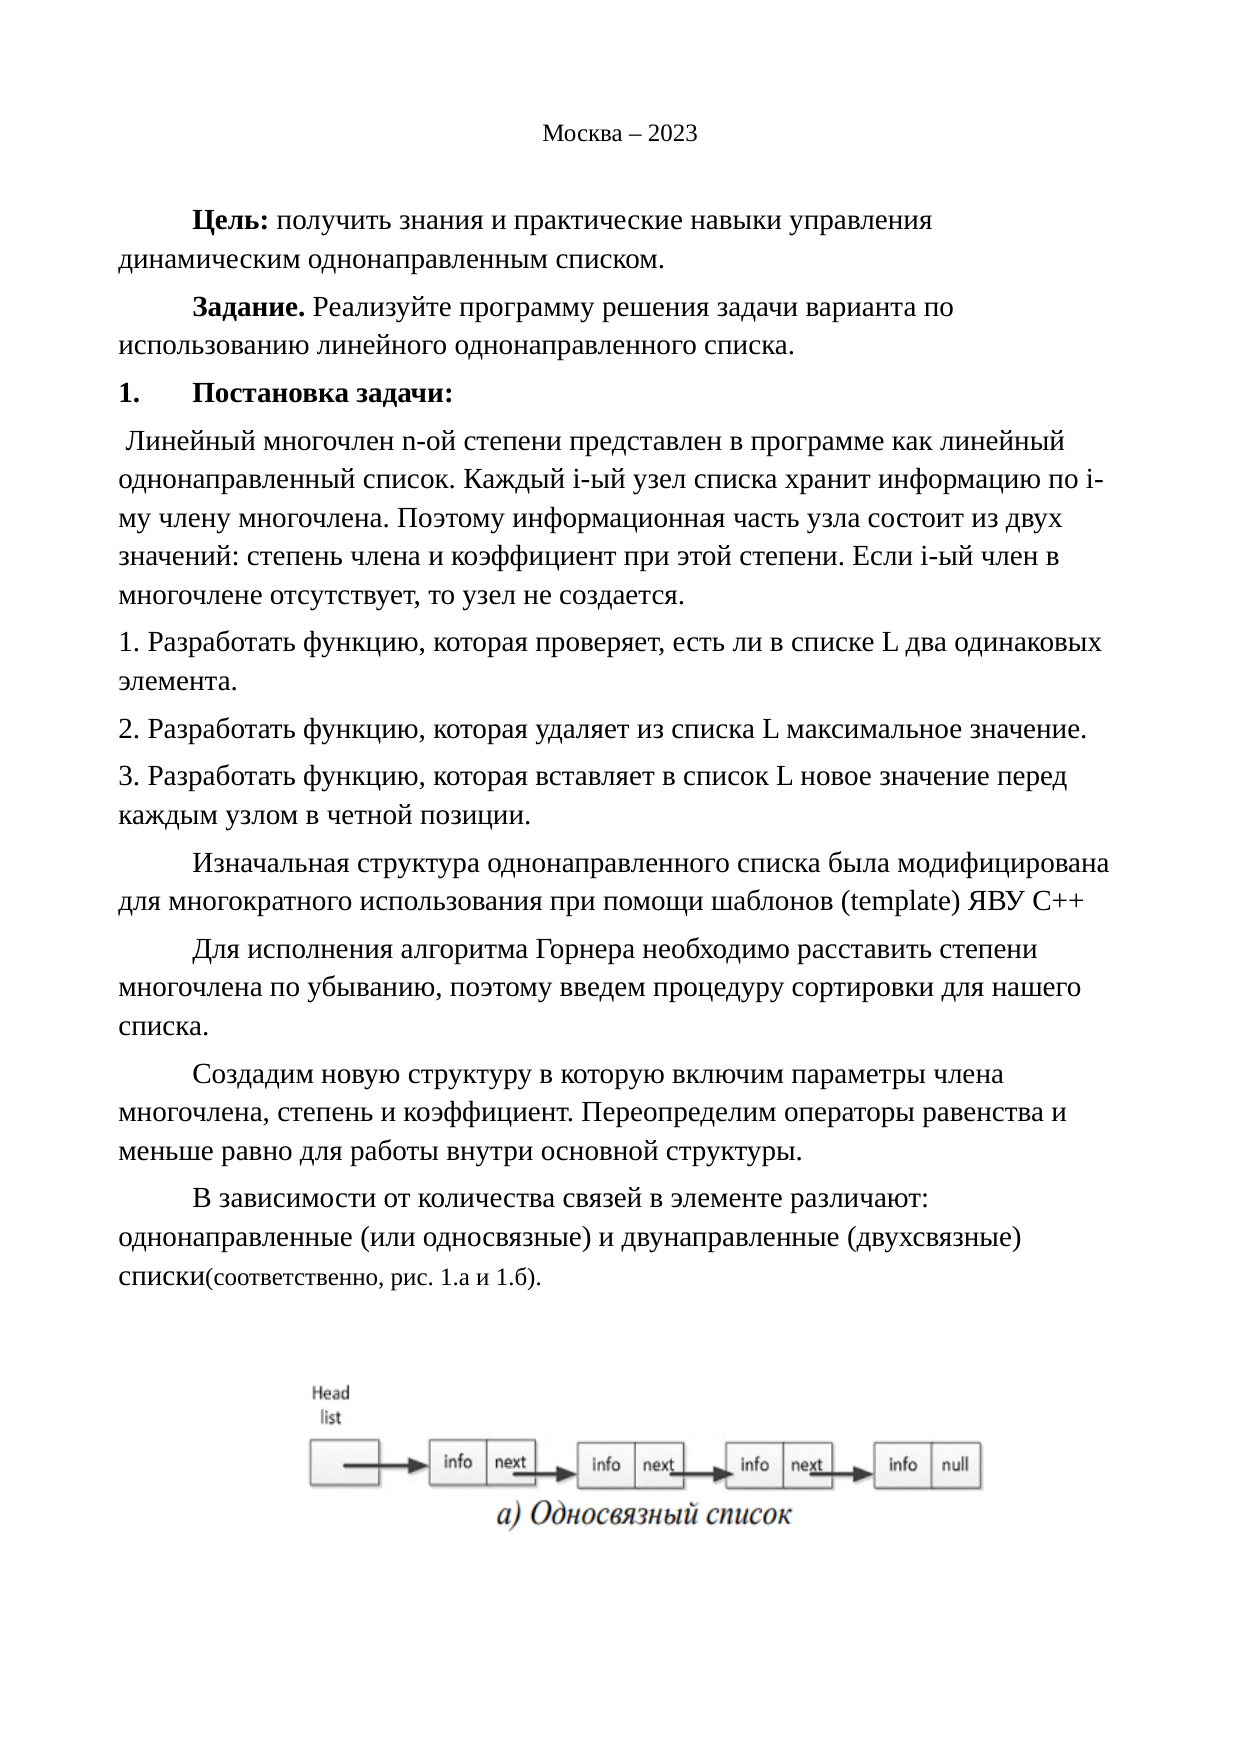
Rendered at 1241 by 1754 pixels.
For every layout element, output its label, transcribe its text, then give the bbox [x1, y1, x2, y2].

text 2. Разработать функцию, которая удаляет из списка L максимальное значение. [118, 711, 1122, 744]
text 1. Разработать функцию, которая проверяет, есть ли в списке L два одинаковых элемента. [118, 624, 1122, 697]
text Цель: получить знания и практические навыки управления динамическим однонаправленным списком. [118, 202, 1122, 274]
text Изначальная структура однонаправленного списка была модифицирована для многократного использования при помощи шаблонов (template) ЯВУ C++ [118, 845, 1122, 917]
list Постановка задачи: [118, 375, 1122, 408]
text 3. Разработать функцию, которая вставляет в список L новое значение перед каждым узлом в четной позиции. [118, 758, 1122, 831]
text Для исполнения алгоритма Горнера необходимо расставить степени многочлена по убыванию, поэтому введем процедуру сортировки для нашего списка. [118, 931, 1122, 1042]
text Создадим новую структуру в которую включим параметры члена многочлена, степень и коэффициент. Переопределим операторы равенства и меньше равно для работы внутри основной структуры. [118, 1056, 1122, 1166]
text Задание. Реализуйте программу решения задачи варианта по использованию линейного однонаправленного списка. [118, 289, 1122, 361]
text Линейный многочлен n-ой степени представлен в программе как линейный однонаправленный список. Каждый i-ый узел списка хранит информацию по i-му члену многочлена. Поэтому информационная часть узла состоит из двух значений: степень члена и коэффициент при этой степени. Если i-ый член в многочлене отсутствует, то узел не создается. [118, 423, 1122, 610]
text В зависимости от количества связей в элементе различают: однонаправленные (или односвязные) и двунаправленные (двухсвязные) списки(соответственно, рис. 1.а и 1.б). [118, 1181, 1122, 1291]
text Москва – 2023 [246, 118, 994, 147]
